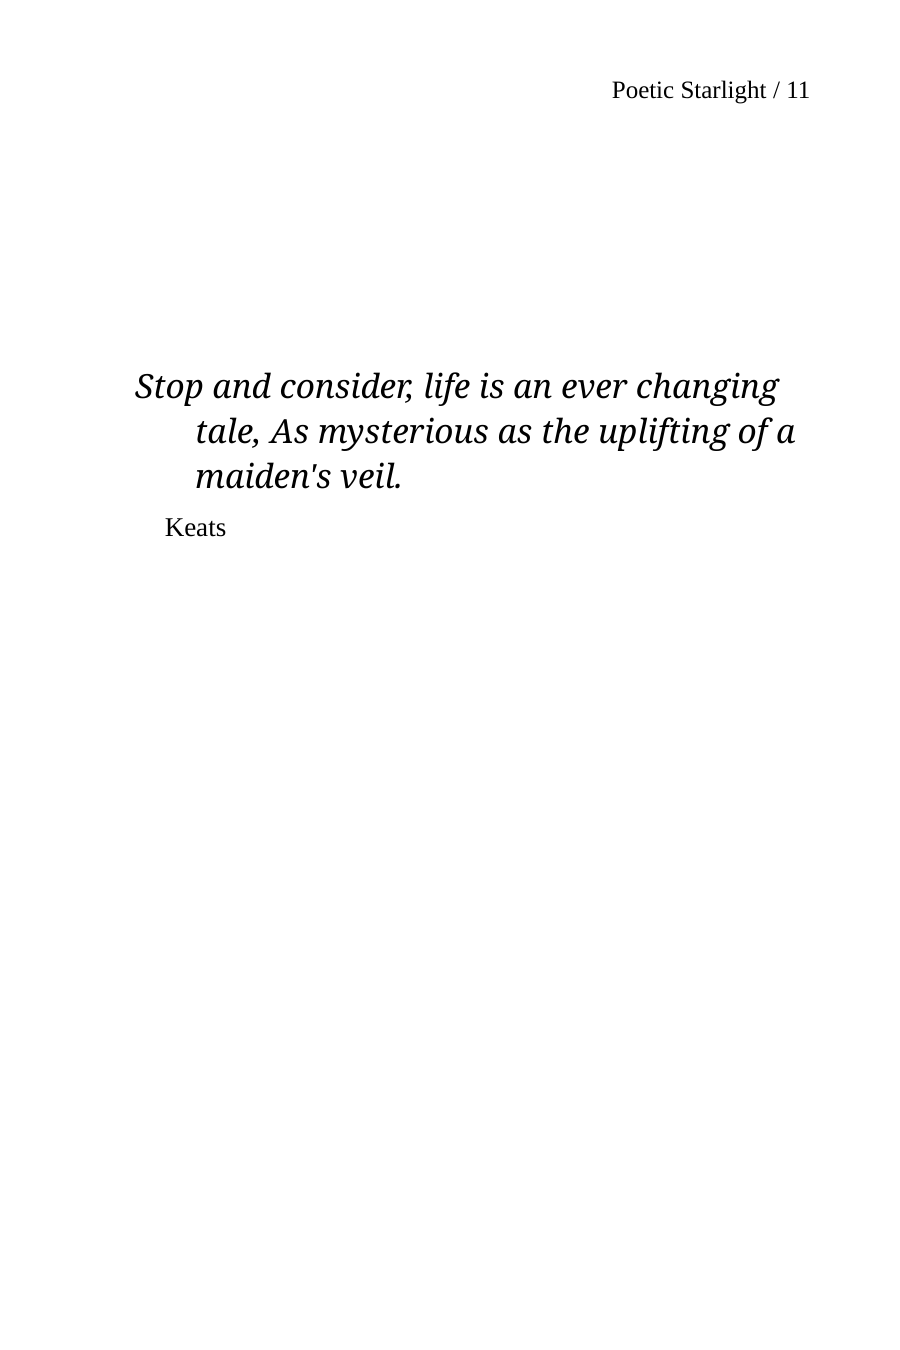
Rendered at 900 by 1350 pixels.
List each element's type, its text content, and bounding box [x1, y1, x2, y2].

subtitle Stop and consider, life is an ever changing tale, As mysterious as the uplifting of a maiden's veil. [135, 362, 810, 499]
text Keats [135, 511, 810, 542]
